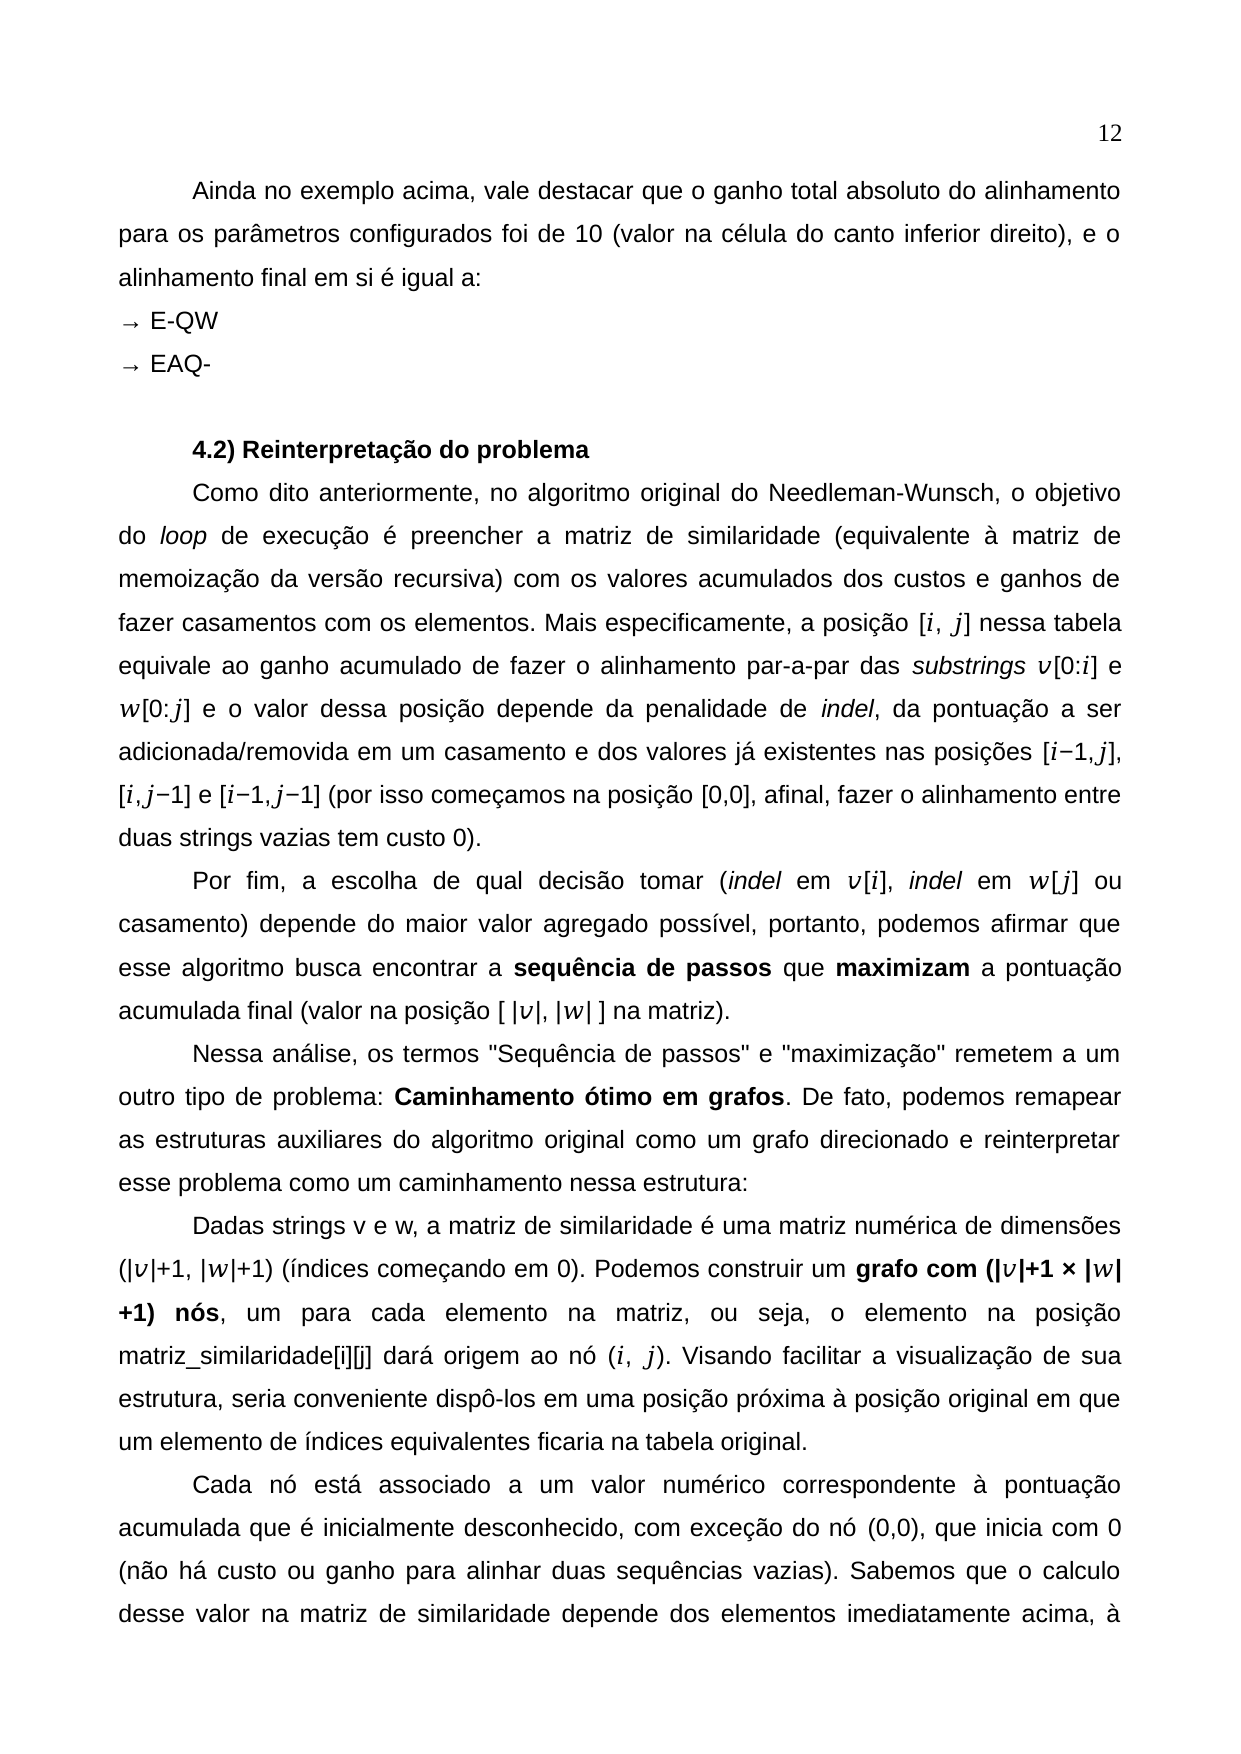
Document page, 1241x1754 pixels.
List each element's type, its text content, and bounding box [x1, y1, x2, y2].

text Cada nó está associado a um valor numérico correspondente à pontuação acumulada que é inicialmente desconhecido, com exceção do nó (0,0), que inicia com 0 (não há custo ou ganho para alinhar duas sequências vazias). Sabemos que o calculo desse valor na matriz de similaridade depende dos elementos imediatamente acima, à [118, 1470, 1122, 1628]
text Nessa análise, os termos "Sequência de passos" e "maximização" remetem a um outro tipo de problema: Caminhamento ótimo em grafos. De fato, podemos remapear as estruturas auxiliares do algoritmo original como um grafo direcionado e reinterpretar esse problema como um caminhamento nessa estrutura: [118, 1039, 1122, 1197]
text Dadas strings v e w, a matriz de similaridade é uma matriz numérica de dimensões (|𝑣|+1, |𝑤|+1) (índices começando em 0). Podemos construir um grafo com (|𝑣|+1 × |𝑤|+1) nós, um para cada elemento na matriz, ou seja, o elemento na posição matriz_similaridade[i][j] dará origem ao nó (𝑖, 𝑗). Visando facilitar a visualização de sua estrutura, seria conveniente dispô-los em uma posição próxima à posição original em que um elemento de índices equivalentes ficaria na tabela original. [118, 1211, 1122, 1456]
text 4.2) Reinterpretação do problema [118, 435, 1122, 464]
text Ainda no exemplo acima, vale destacar que o ganho total absoluto do alinhamento para os parâmetros configurados foi de 10 (valor na célula do canto inferior direito), e o alinhamento final em si é igual a: [118, 176, 1122, 291]
text → E-QW [118, 306, 1122, 334]
text Por fim, a escolha de qual decisão tomar (indel em 𝑣[𝑖], indel em 𝑤[𝑗] ou casamento) depende do maior valor agregado possível, portanto, podemos afirmar que esse algoritmo busca encontrar a sequência de passos que maximizam a pontuação acumulada final (valor na posição [ |𝑣|, |𝑤| ] na matriz). [118, 866, 1122, 1024]
text → EAQ- [118, 349, 1122, 378]
text Como dito anteriormente, no algoritmo original do Needleman-Wunsch, o objetivo do loop de execução é preencher a matriz de similaridade (equivalente à matriz de memoização da versão recursiva) com os valores acumulados dos custos e ganhos de fazer casamentos com os elementos. Mais especificamente, a posição [𝑖, 𝑗] nessa tabela equivale ao ganho acumulado de fazer o alinhamento par-a-par das substrings 𝑣[0:𝑖] e 𝑤[0:𝑗] e o valor dessa posição depende da penalidade de indel, da pontuação a ser adicionada/removida em um casamento e dos valores já existentes nas posições [𝑖−1,𝑗], [𝑖,𝑗−1] e [𝑖−1,𝑗−1] (por isso começamos na posição [0,0], afinal, fazer o alinhamento entre duas strings vazias tem custo 0). [118, 478, 1122, 852]
